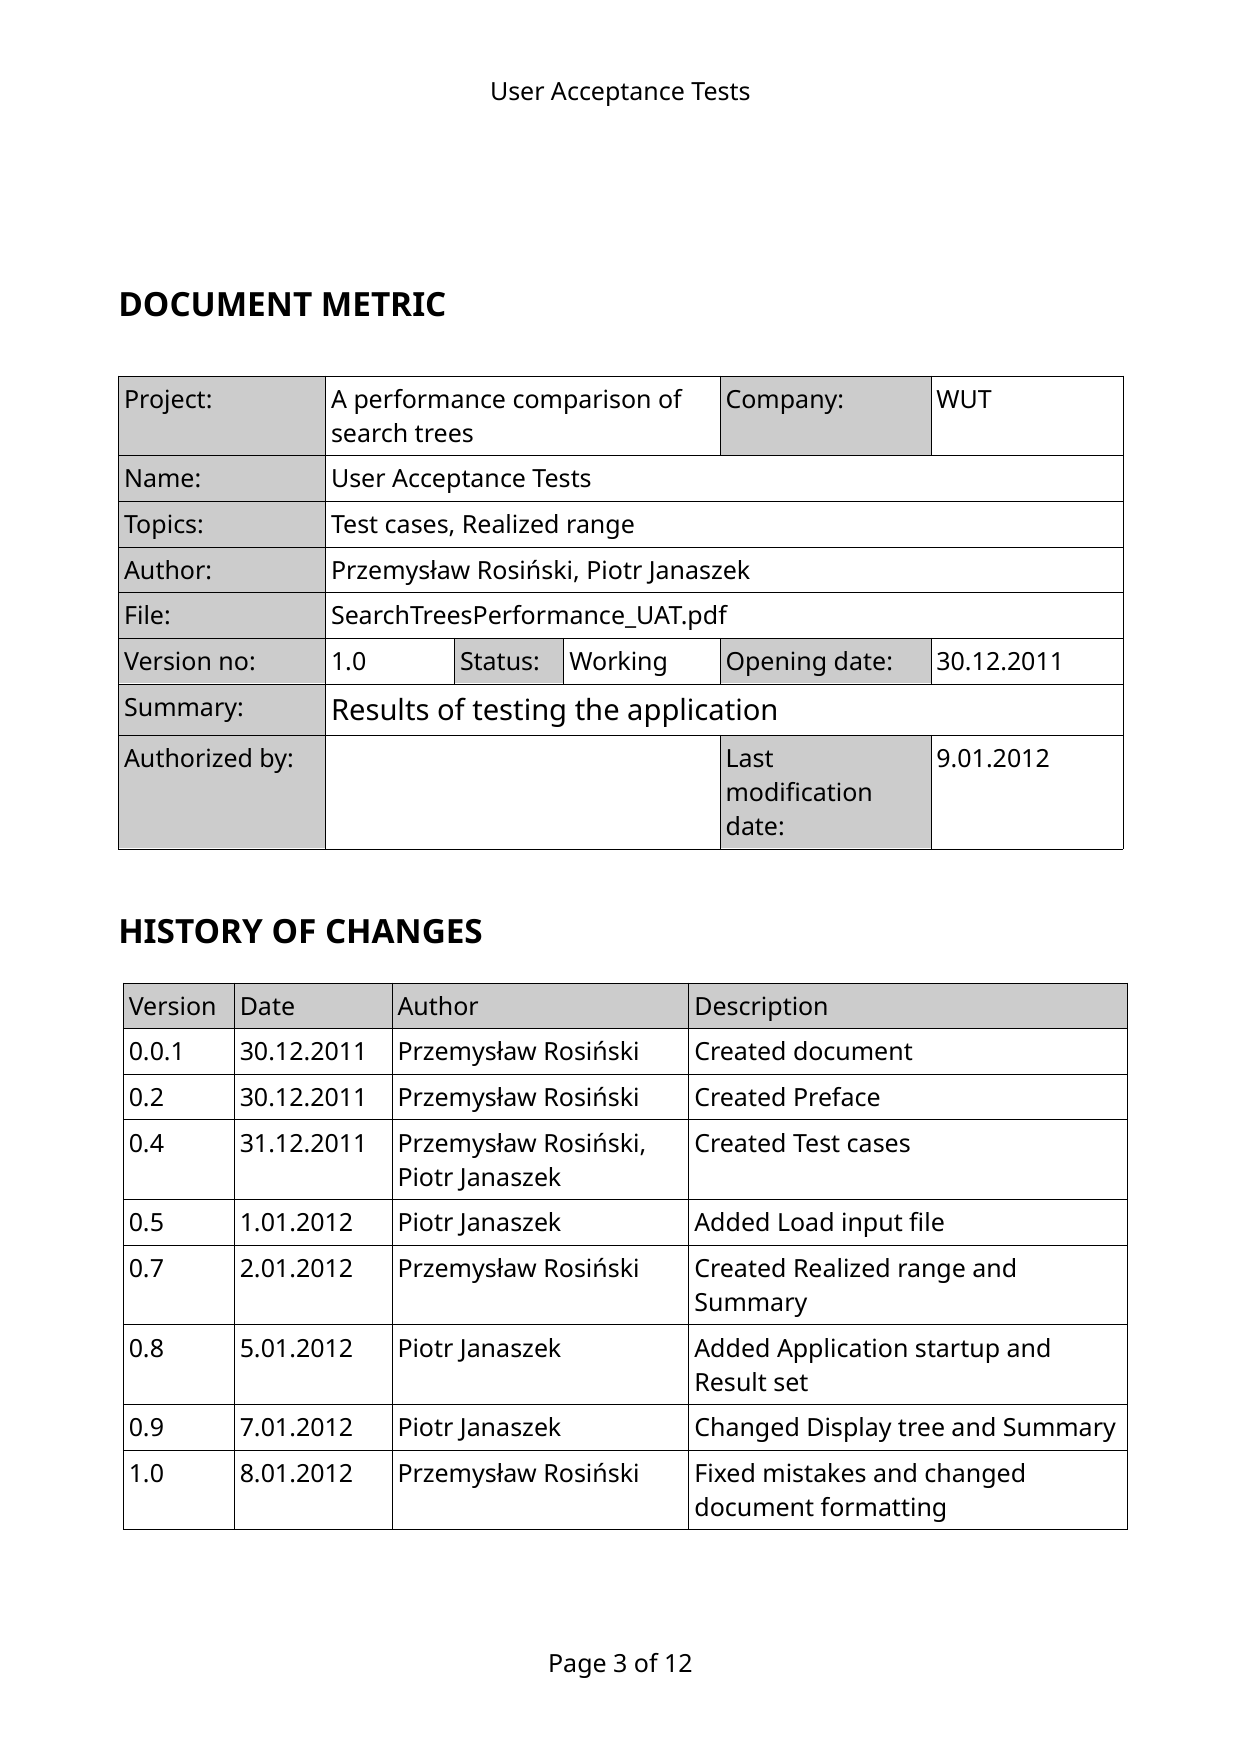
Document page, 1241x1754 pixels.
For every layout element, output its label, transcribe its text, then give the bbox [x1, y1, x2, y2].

table_cell 31.12.2011 [235, 1120, 392, 1199]
table_cell File: [119, 593, 325, 638]
table_cell 0.4 [124, 1120, 234, 1199]
table_cell Created Realized range and Summary [689, 1246, 1127, 1324]
table_cell Przemysław Rosiński [393, 1246, 688, 1324]
table_cell Przemysław Rosiński [393, 1029, 688, 1074]
table_cell Added Application startup and Result set [689, 1325, 1127, 1404]
table_cell Status: [455, 639, 563, 683]
table_cell Authorized by: [119, 736, 325, 848]
table_cell Version no: [119, 639, 325, 683]
table_cell Working [564, 639, 720, 683]
table_cell Przemysław Rosiński [393, 1451, 688, 1529]
table_cell Przemysław Rosiński, Piotr Janaszek [393, 1120, 688, 1199]
table_cell Created Test cases [689, 1120, 1127, 1199]
table_cell 7.01.2012 [235, 1405, 392, 1450]
table_cell Fixed mistakes and changed document formatting [689, 1451, 1127, 1529]
table_header Author [393, 984, 688, 1028]
table_header WUT [932, 377, 1123, 455]
table_cell 0.7 [124, 1246, 234, 1324]
table_cell Piotr Janaszek [393, 1200, 688, 1245]
table_cell 30.12.2011 [235, 1075, 392, 1119]
table_cell 30.12.2011 [932, 639, 1123, 683]
table_cell Name: [119, 456, 325, 501]
table_header Company: [721, 377, 931, 455]
table_header Date [235, 984, 392, 1028]
table_header Version [124, 984, 234, 1028]
table_cell Piotr Janaszek [393, 1325, 688, 1404]
subtitle HISTORY OF CHANGES [118, 908, 1122, 953]
table_cell 1.0 [326, 639, 454, 683]
table_cell 5.01.2012 [235, 1325, 392, 1404]
table_cell Added Load input file [689, 1200, 1127, 1245]
table_cell Results of testing the application [326, 685, 1123, 735]
table_header Project: [119, 377, 325, 455]
table_cell 2.01.2012 [235, 1246, 392, 1324]
table_cell 0.2 [124, 1075, 234, 1119]
table_cell 0.0.1 [124, 1029, 234, 1074]
table_cell Created Preface [689, 1075, 1127, 1119]
table_cell Test cases, Realized range [326, 502, 1123, 547]
table_cell Przemysław Rosiński [393, 1075, 688, 1119]
table_cell 1.01.2012 [235, 1200, 392, 1245]
table_cell Summary: [119, 685, 325, 735]
table_cell 0.5 [124, 1200, 234, 1245]
table_cell 9.01.2012 [932, 736, 1123, 848]
table_cell Przemysław Rosiński, Piotr Janaszek [326, 548, 1123, 592]
table_cell 8.01.2012 [235, 1451, 392, 1529]
table_cell Piotr Janaszek [393, 1405, 688, 1450]
table_cell Last modification date: [721, 736, 931, 848]
table_cell [326, 736, 720, 848]
table_cell Topics: [119, 502, 325, 547]
table_cell SearchTreesPerformance_UAT.pdf [326, 593, 1123, 638]
table_cell 1.0 [124, 1451, 234, 1529]
table_cell Created document [689, 1029, 1127, 1074]
table_cell User Acceptance Tests [326, 456, 1123, 501]
table_header Description [689, 984, 1127, 1028]
table_cell Author: [119, 548, 325, 592]
table_cell 0.8 [124, 1325, 234, 1404]
table_cell 0.9 [124, 1405, 234, 1450]
table_cell 30.12.2011 [235, 1029, 392, 1074]
table_header A performance comparison of search trees [326, 377, 720, 455]
table_cell Opening date: [721, 639, 931, 683]
subtitle DOCUMENT METRIC [118, 281, 1122, 326]
table_cell Changed Display tree and Summary [689, 1405, 1127, 1450]
